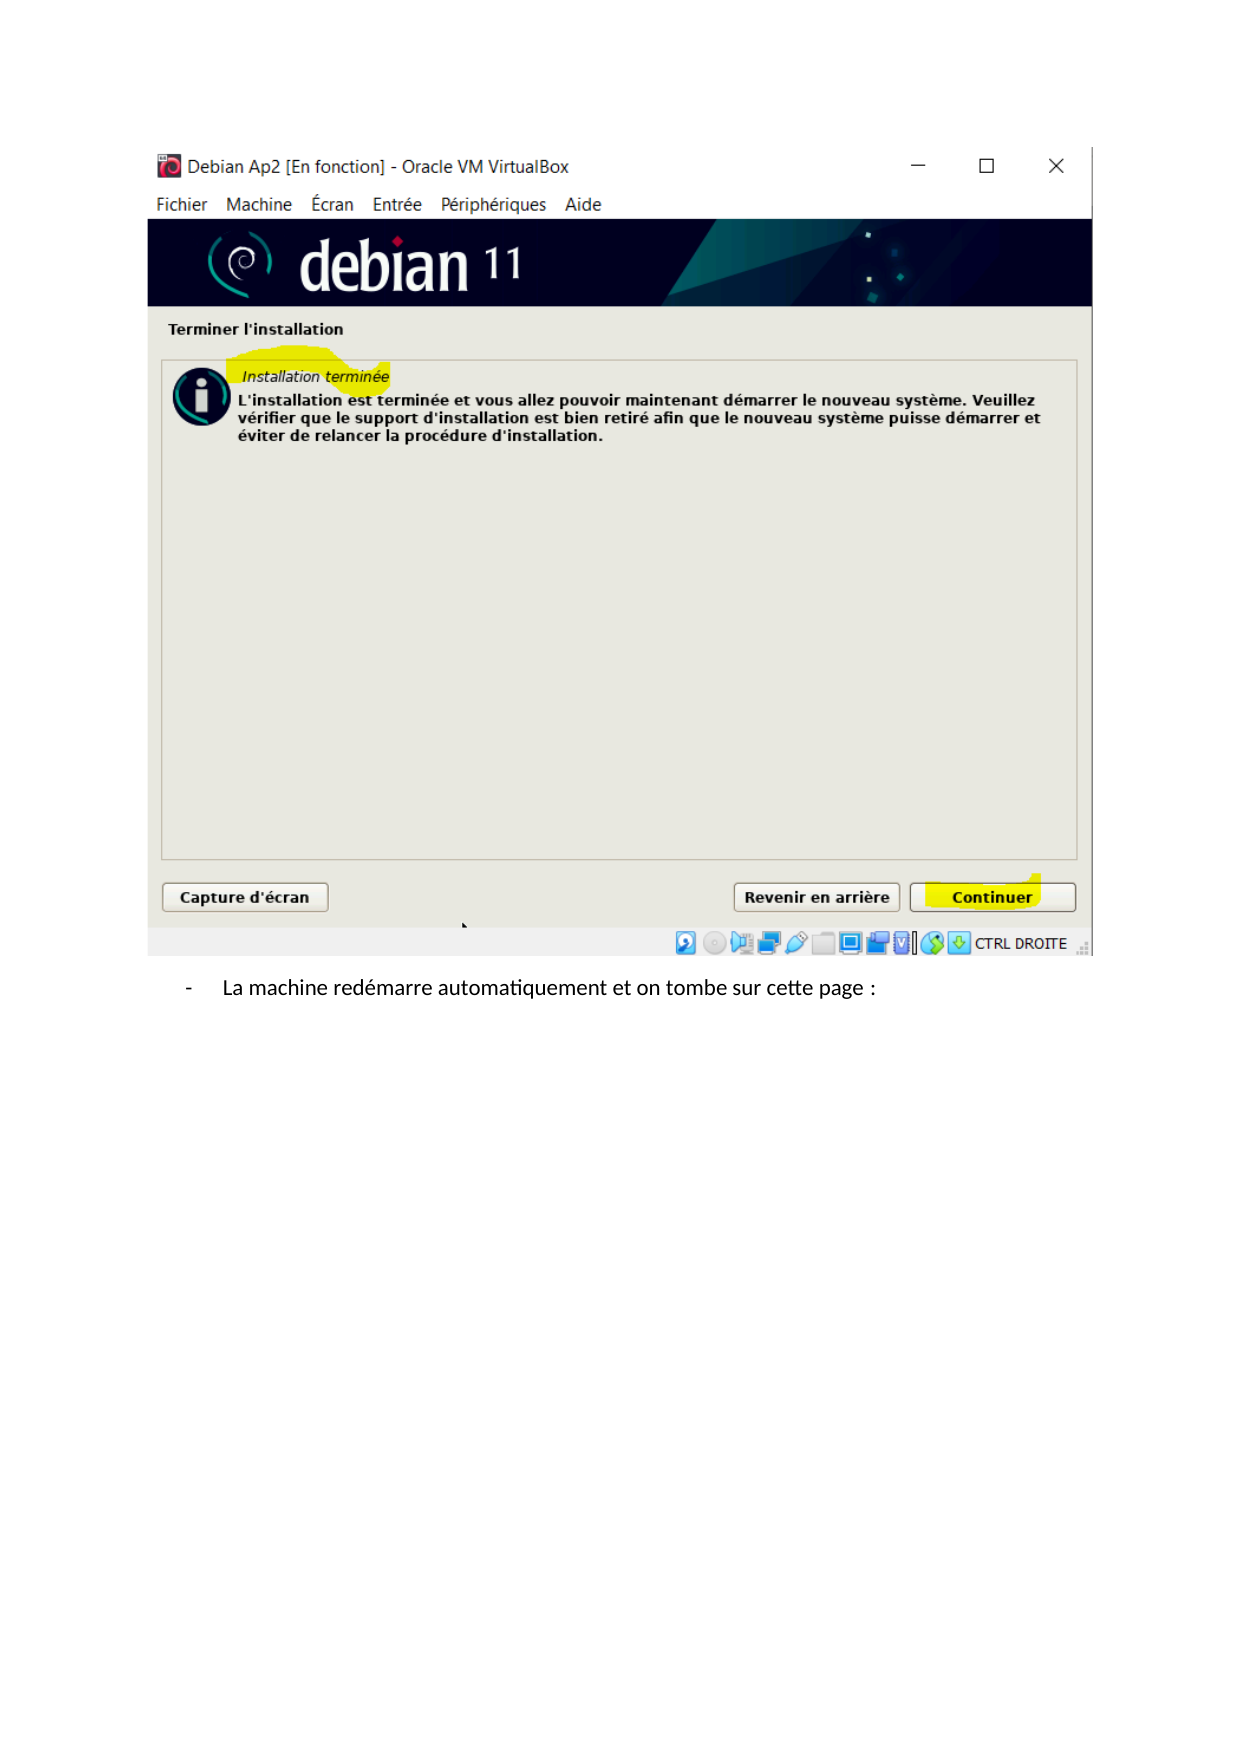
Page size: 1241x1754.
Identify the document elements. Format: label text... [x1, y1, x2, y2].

list La machine redémarre automatiquement et on tombe sur cette page : [185, 973, 1093, 1001]
